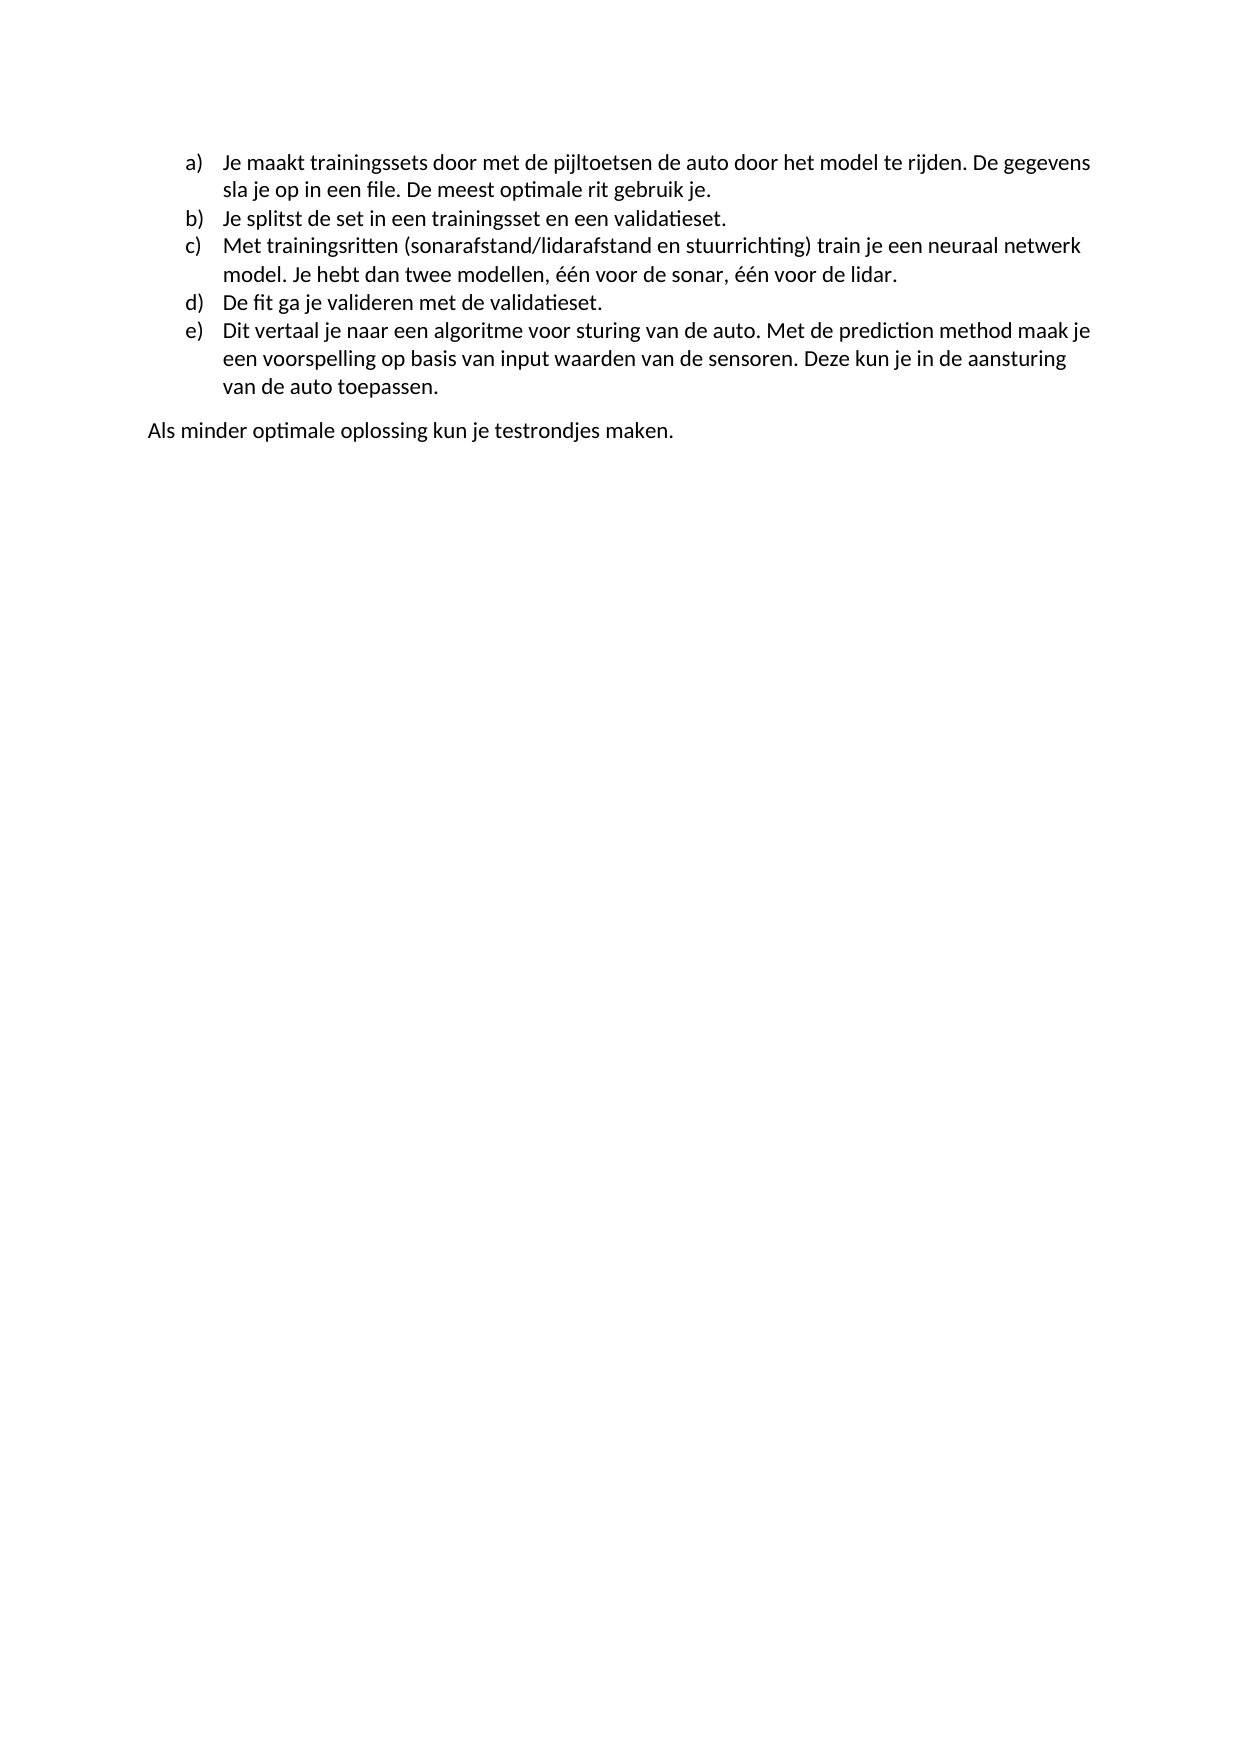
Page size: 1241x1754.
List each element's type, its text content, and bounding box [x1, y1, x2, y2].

list Je splitst de set in een trainingsset en een validatieset. [185, 204, 1093, 232]
list Je maakt trainingssets door met de pijltoetsen de auto door het model te rijden. De gegevens sla je op in een file. De meest optimale rit gebruik je. [185, 148, 1093, 204]
text Als minder optimale oplossing kun je testrondjes maken. [148, 416, 1093, 444]
list De fit ga je valideren met de validatieset. [185, 288, 1093, 316]
list Dit vertaal je naar een algoritme voor sturing van de auto. Met de prediction method maak je een voorspelling op basis van input waarden van de sensoren. Deze kun je in de aansturing van de auto toepassen. [185, 316, 1093, 400]
list Met trainingsritten (sonarafstand/lidarafstand en stuurrichting) train je een neuraal netwerk model. Je hebt dan twee modellen, één voor de sonar, één voor de lidar. [185, 232, 1093, 288]
